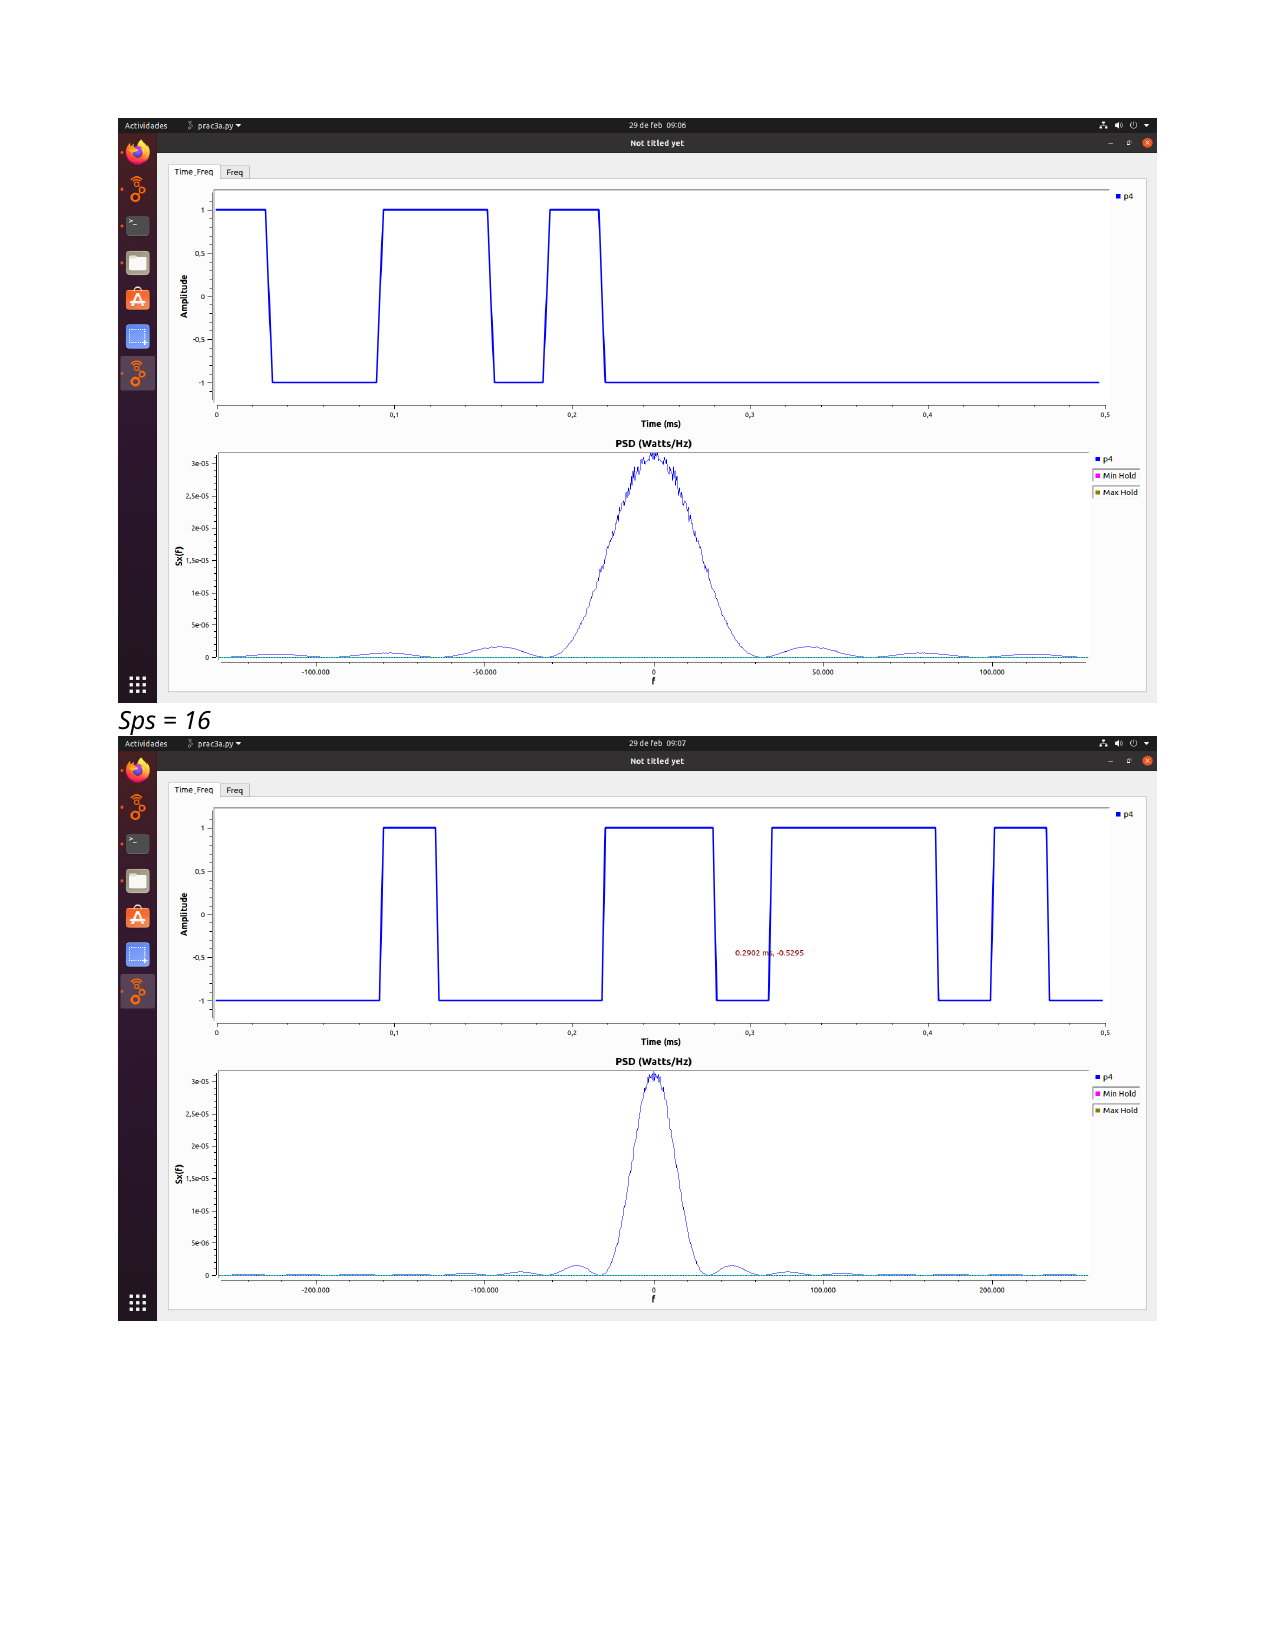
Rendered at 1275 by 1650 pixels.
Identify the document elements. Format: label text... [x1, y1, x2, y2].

text Sps = 16 [118, 703, 1157, 736]
